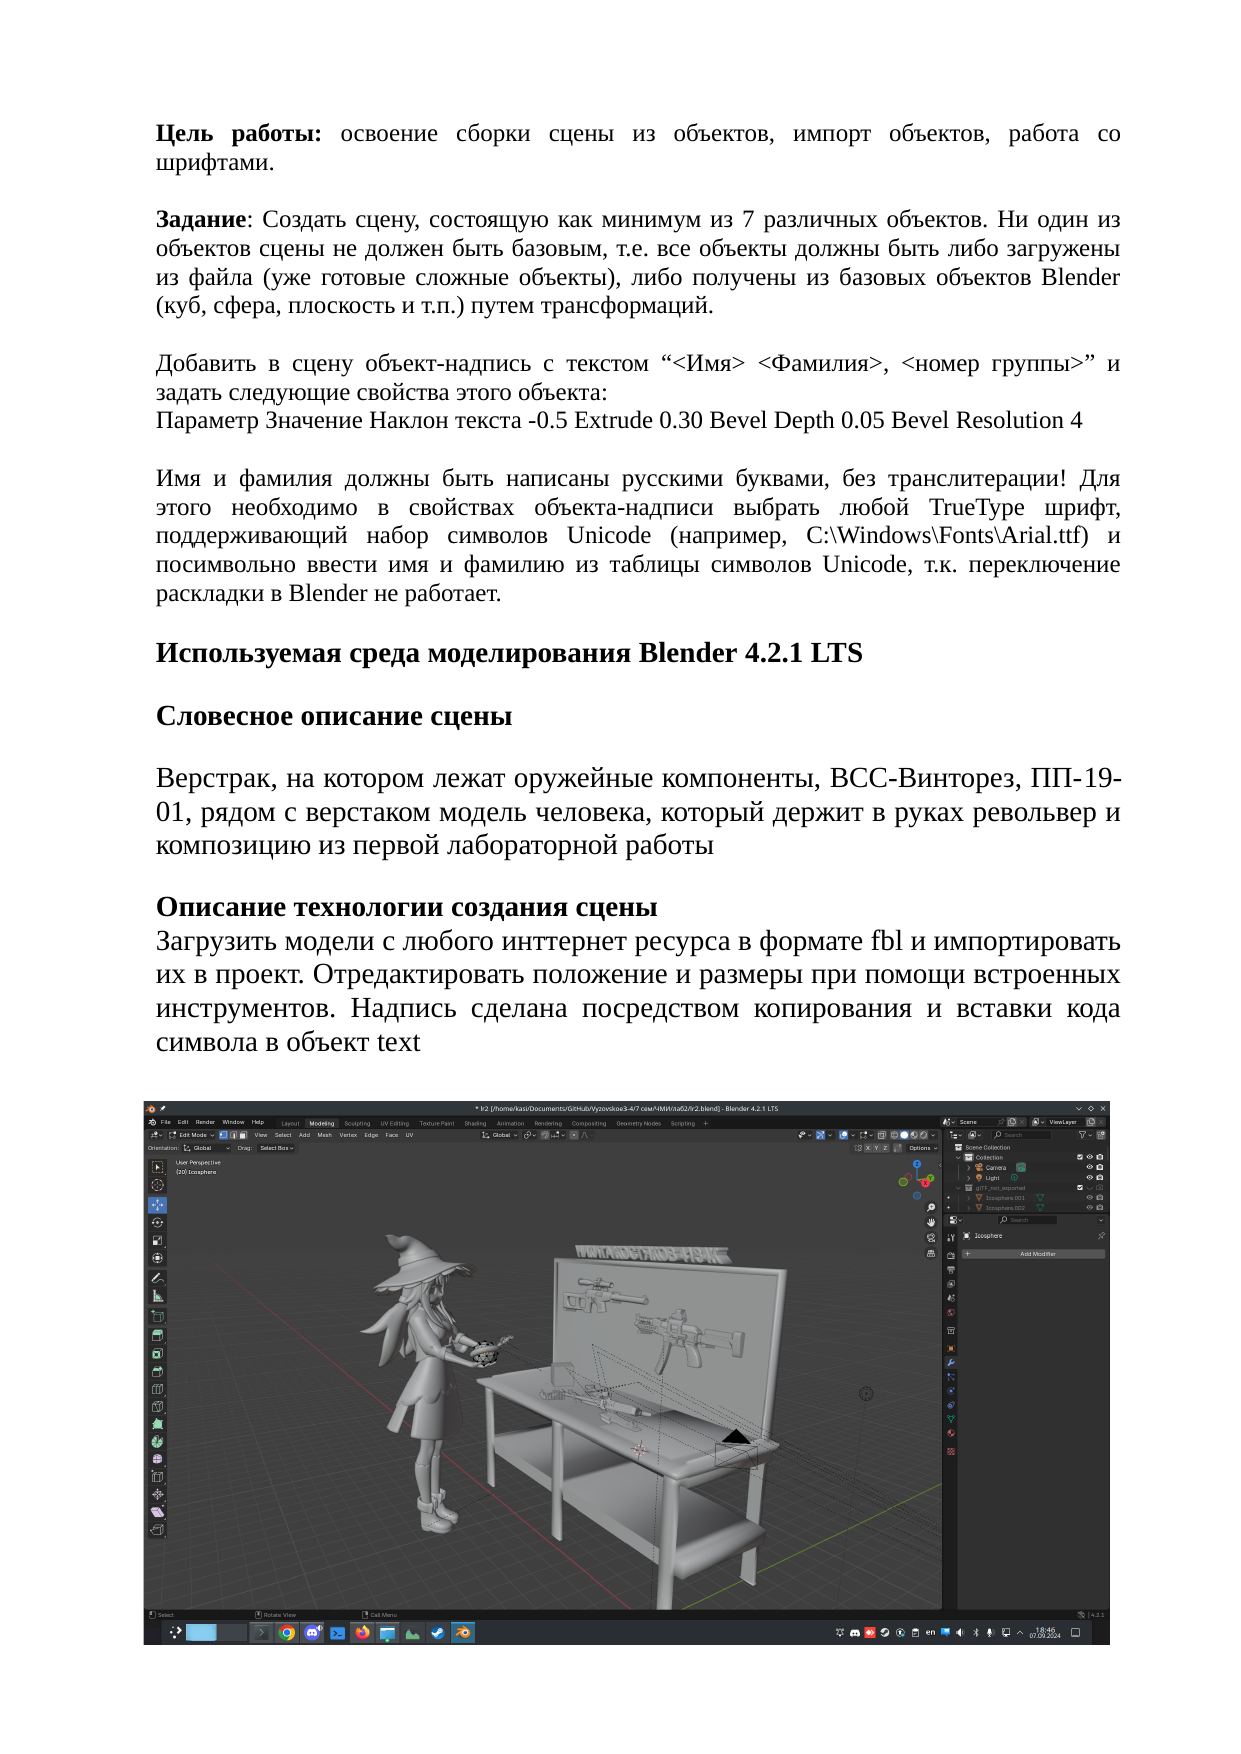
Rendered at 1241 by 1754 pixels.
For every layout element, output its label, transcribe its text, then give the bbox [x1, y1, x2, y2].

text Параметр Значение Наклон текста -0.5 Extrude 0.30 Bevel Depth 0.05 Bevel Resolution 4 [156, 406, 1122, 434]
text Словесное описание сцены [156, 698, 1122, 731]
text Добавить в сцену объект-надпись с текстом “<Имя> <Фамилия>, <номер группы>” и задать следующие свойства этого объекта: [156, 348, 1122, 406]
text Описание технологии создания сцены [156, 889, 1122, 923]
text Задание: Создать сцену, состоящую как минимум из 7 различных объектов. Ни один из объектов сцены не должен быть базовым, т.е. все объекты должны быть либо загружены из файла (уже готовые сложные объекты), либо получены из базовых объектов Blender (куб, сфера, плоскость и т.п.) путем трансформаций. [156, 204, 1122, 319]
text Используемая среда моделирования Blender 4.2.1 LTS [156, 636, 1122, 669]
picture [143, 1101, 1110, 1645]
text Верстрак, на котором лежат оружейные компоненты, ВСС-Винторез, ПП-19-01, рядом с верстаком модель человека, который держит в руках револьвер и композицию из первой лабораторной работы [156, 760, 1122, 861]
text Цель работы: освоение сборки сцены из объектов, импорт объектов, работа со шрифтами. [156, 118, 1122, 176]
text Загрузить модели с любого инттернет ресурса в формате fbl и импортировать их в проект. Отредактировать положение и размеры при помощи встроенных инструментов. Надпись сделана посредством копирования и вставки кода символа в объект text [156, 923, 1122, 1057]
text Имя и фамилия должны быть написаны русскими буквами, без транслитерации! Для этого необходимо в свойствах объекта-надписи выбрать любой TrueType шрифт, поддерживающий набор символов Unicode (например, С:\Windows\Fonts\Arial.ttf) и посимвольно ввести имя и фамилию из таблицы символов Unicode, т.к. переключение раскладки в Blender не работает. [156, 463, 1122, 607]
